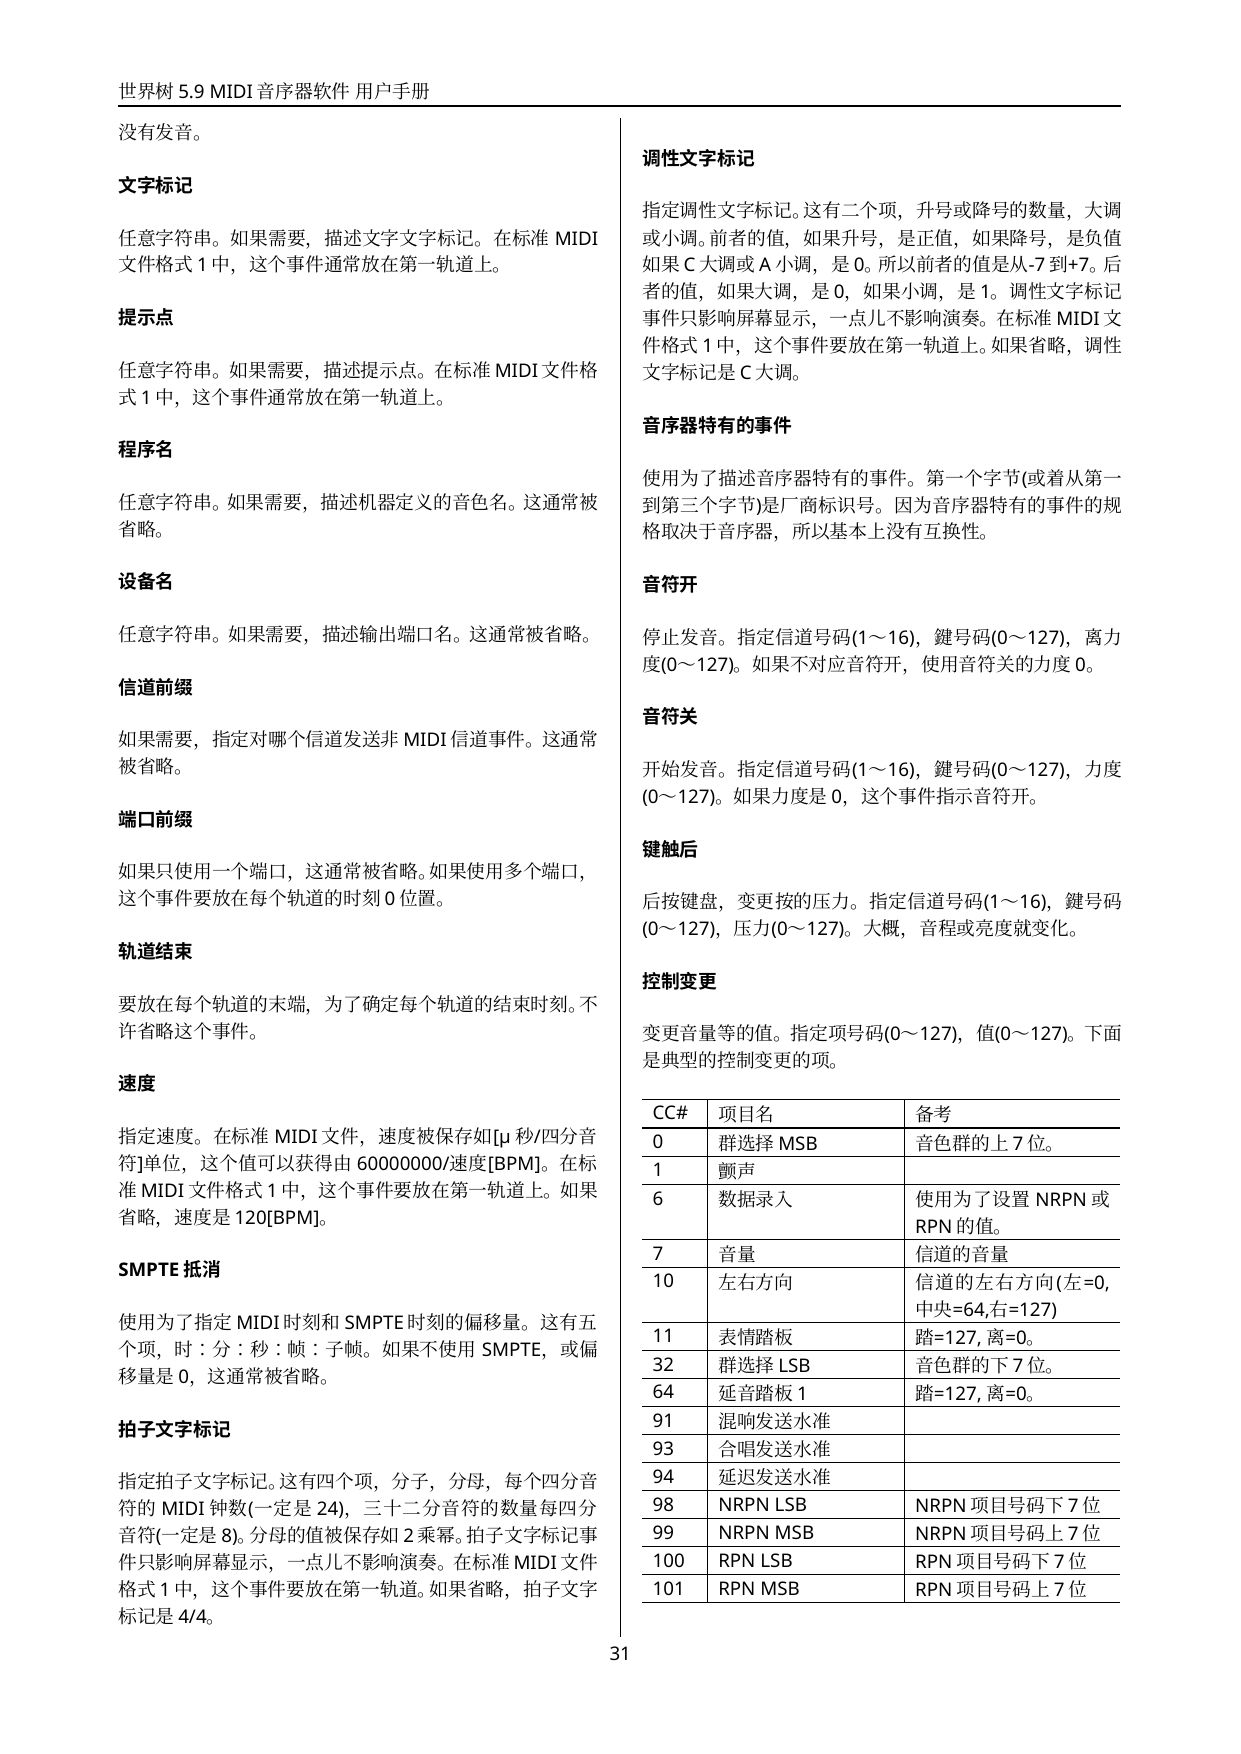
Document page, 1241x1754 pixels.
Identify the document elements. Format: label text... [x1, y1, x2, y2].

table_cell RPN LSB [708, 1547, 904, 1574]
table_cell 颤声 [708, 1157, 904, 1184]
table_cell 左右方向 [708, 1268, 904, 1322]
text 程序名 [118, 435, 598, 462]
text 速度 [118, 1069, 598, 1096]
text 如果只使用一个端口，这通常被省略。如果使用多个端口，这个事件要放在每个轨道的时刻0位置。 [118, 857, 598, 911]
table_cell NRPN LSB [708, 1491, 904, 1518]
text 端口前缀 [118, 804, 598, 832]
table_cell 0 [642, 1129, 707, 1156]
text 任意字符串。如果需要，描述输出端口名。这通常被省略。 [118, 620, 598, 647]
table_cell NRPN项目号码下7位 [905, 1491, 1120, 1518]
table_cell NRPN项目号码上7位 [905, 1519, 1120, 1546]
table_cell 踏=127, 离=0。 [905, 1323, 1120, 1350]
text 文字标记 [118, 171, 598, 198]
table_cell RPN MSB [708, 1575, 904, 1602]
table_header 项目名 [708, 1100, 904, 1127]
table_cell 群选择LSB [708, 1351, 904, 1378]
table_cell [905, 1407, 1120, 1434]
table_cell 表情踏板 [708, 1323, 904, 1350]
table_cell 98 [642, 1491, 707, 1518]
table_cell 数据录入 [708, 1185, 904, 1239]
text 变更音量等的值。指定项号码(0～127)，值(0～127)。下面是典型的控制变更的项。 [642, 1019, 1122, 1073]
table_cell 音色群的下7位。 [905, 1351, 1120, 1378]
table_cell 信道的左右方向(左=0,中央=64,右=127) [905, 1268, 1120, 1322]
table_cell 使用为了设置NRPN或RPN的值。 [905, 1185, 1120, 1239]
text 设备名 [118, 567, 598, 594]
table_cell NRPN MSB [708, 1519, 904, 1546]
text 信道前缀 [118, 672, 598, 699]
table_cell 踏=127, 离=0。 [905, 1379, 1120, 1406]
text 指定速度。在标准MIDI文件，速度被保存如[μ秒/四分音符]单位，这个值可以获得由60000000/速度[BPM]。在标准MIDI文件格式1中，这个事件要放在第一轨道上。如果省略，速度是120[BPM]。 [118, 1122, 598, 1229]
text 后按键盘，变更按的压力。指定信道号码(1～16)，鍵号码(0～127)，压力(0～127)。大概，音程或亮度就变化。 [642, 887, 1122, 941]
table_cell 群选择MSB [708, 1129, 904, 1156]
text 指定调性文字标记。这有二个项，升号或降号的数量，大调或小调。前者的值，如果升号，是正值，如果降号，是负值，如果C大调或A小调，是0。所以前者的值是从-7到+7。后者的值，如果大调，是0，如果小调，是1。调性文字标记事件只影响屏幕显示，一点儿不影响演奏。在标准MIDI文件格式1中，这个事件要放在第一轨道上。如果省略，调性文字标记是C大调。 [642, 196, 1122, 385]
table_header 备考 [905, 1100, 1120, 1127]
text 轨道结束 [118, 937, 598, 964]
text 使用为了描述音序器特有的事件。第一个字节(或着从第一到第三个字节)是厂商标识号。因为音序器特有的事件的规格取决于音序器，所以基本上没有互换性。 [642, 463, 1122, 544]
table_cell 混响发送水准 [708, 1407, 904, 1434]
text 指定拍子文字标记。这有四个项，分子，分母，每个四分音符的MIDI钟数(一定是24)，三十二分音符的数量每四分音符(一定是8)。分母的值被保存如2乘幂。拍子文字标记事件只影响屏幕显示，一点儿不影响演奏。在标准MIDI文件格式1中，这个事件要放在第一轨道。如果省略，拍子文字标记是4/4。 [118, 1467, 598, 1629]
table_cell 音色群的上7位。 [905, 1129, 1120, 1156]
table_cell 1 [642, 1157, 707, 1184]
table_cell 100 [642, 1547, 707, 1574]
table_cell 93 [642, 1435, 707, 1462]
table_cell 延迟发送水准 [708, 1463, 904, 1490]
table_cell 94 [642, 1463, 707, 1490]
table_cell [905, 1463, 1120, 1490]
table_cell 音量 [708, 1240, 904, 1267]
table_cell 91 [642, 1407, 707, 1434]
text 任意字符串。如果需要，描述提示点。在标准MIDI文件格式1中，这个事件通常放在第一轨道上。 [118, 356, 598, 409]
table_cell [905, 1157, 1120, 1184]
text 调性文字标记 [642, 144, 1122, 171]
table_cell RPN项目号码下7位 [905, 1547, 1120, 1574]
table_cell RPN项目号码上7位 [905, 1575, 1120, 1602]
table_cell 7 [642, 1240, 707, 1267]
text 要放在每个轨道的末端，为了确定每个轨道的结束时刻。不许省略这个事件。 [118, 989, 598, 1043]
text 使用为了指定MIDI时刻和SMPTE时刻的偏移量。这有五个项，时：分：秒：帧：子帧。如果不使用SMPTE，或偏移量是0，这通常被省略。 [118, 1308, 598, 1389]
text 音序器特有的事件 [642, 411, 1122, 438]
table_cell 11 [642, 1323, 707, 1350]
text 拍子文字标记 [118, 1414, 598, 1441]
text 音符关 [642, 702, 1122, 729]
table_cell 64 [642, 1379, 707, 1406]
text 提示点 [118, 303, 598, 330]
table_header CC# [642, 1100, 707, 1127]
text SMPTE抵消 [118, 1255, 598, 1282]
text 任意字符串。如果需要，描述文字文字标记。在标准MIDI文件格式1中，这个事件通常放在第一轨道上。 [118, 223, 598, 277]
text 停止发音。指定信道号码(1～16)，鍵号码(0～127)，离力度(0～127)。如果不对应音符开，使用音符关的力度0。 [642, 623, 1122, 677]
text 音符开 [642, 570, 1122, 597]
table_cell 信道的音量 [905, 1240, 1120, 1267]
table_cell [905, 1435, 1120, 1462]
table_cell 32 [642, 1351, 707, 1378]
table_cell 延音踏板1 [708, 1379, 904, 1406]
text 键触后 [642, 834, 1122, 861]
table_cell 101 [642, 1575, 707, 1602]
table_cell 99 [642, 1519, 707, 1546]
text 开始发音。指定信道号码(1～16)，鍵号码(0～127)，力度(0～127)。如果力度是0，这个事件指示音符开。 [642, 755, 1122, 809]
text 控制变更 [642, 966, 1122, 994]
table_cell 6 [642, 1185, 707, 1239]
table_cell 合唱发送水准 [708, 1435, 904, 1462]
text 如果需要，指定对哪个信道发送非MIDI信道事件。这通常被省略。 [118, 725, 598, 779]
table_cell 10 [642, 1268, 707, 1322]
text 任意字符串。如果需要，描述机器定义的音色名。这通常被省略。 [118, 488, 598, 542]
text 任意字符串。如果需要，描述歌词跟每个音符。这是为显示，没有发音。 [118, 118, 598, 145]
